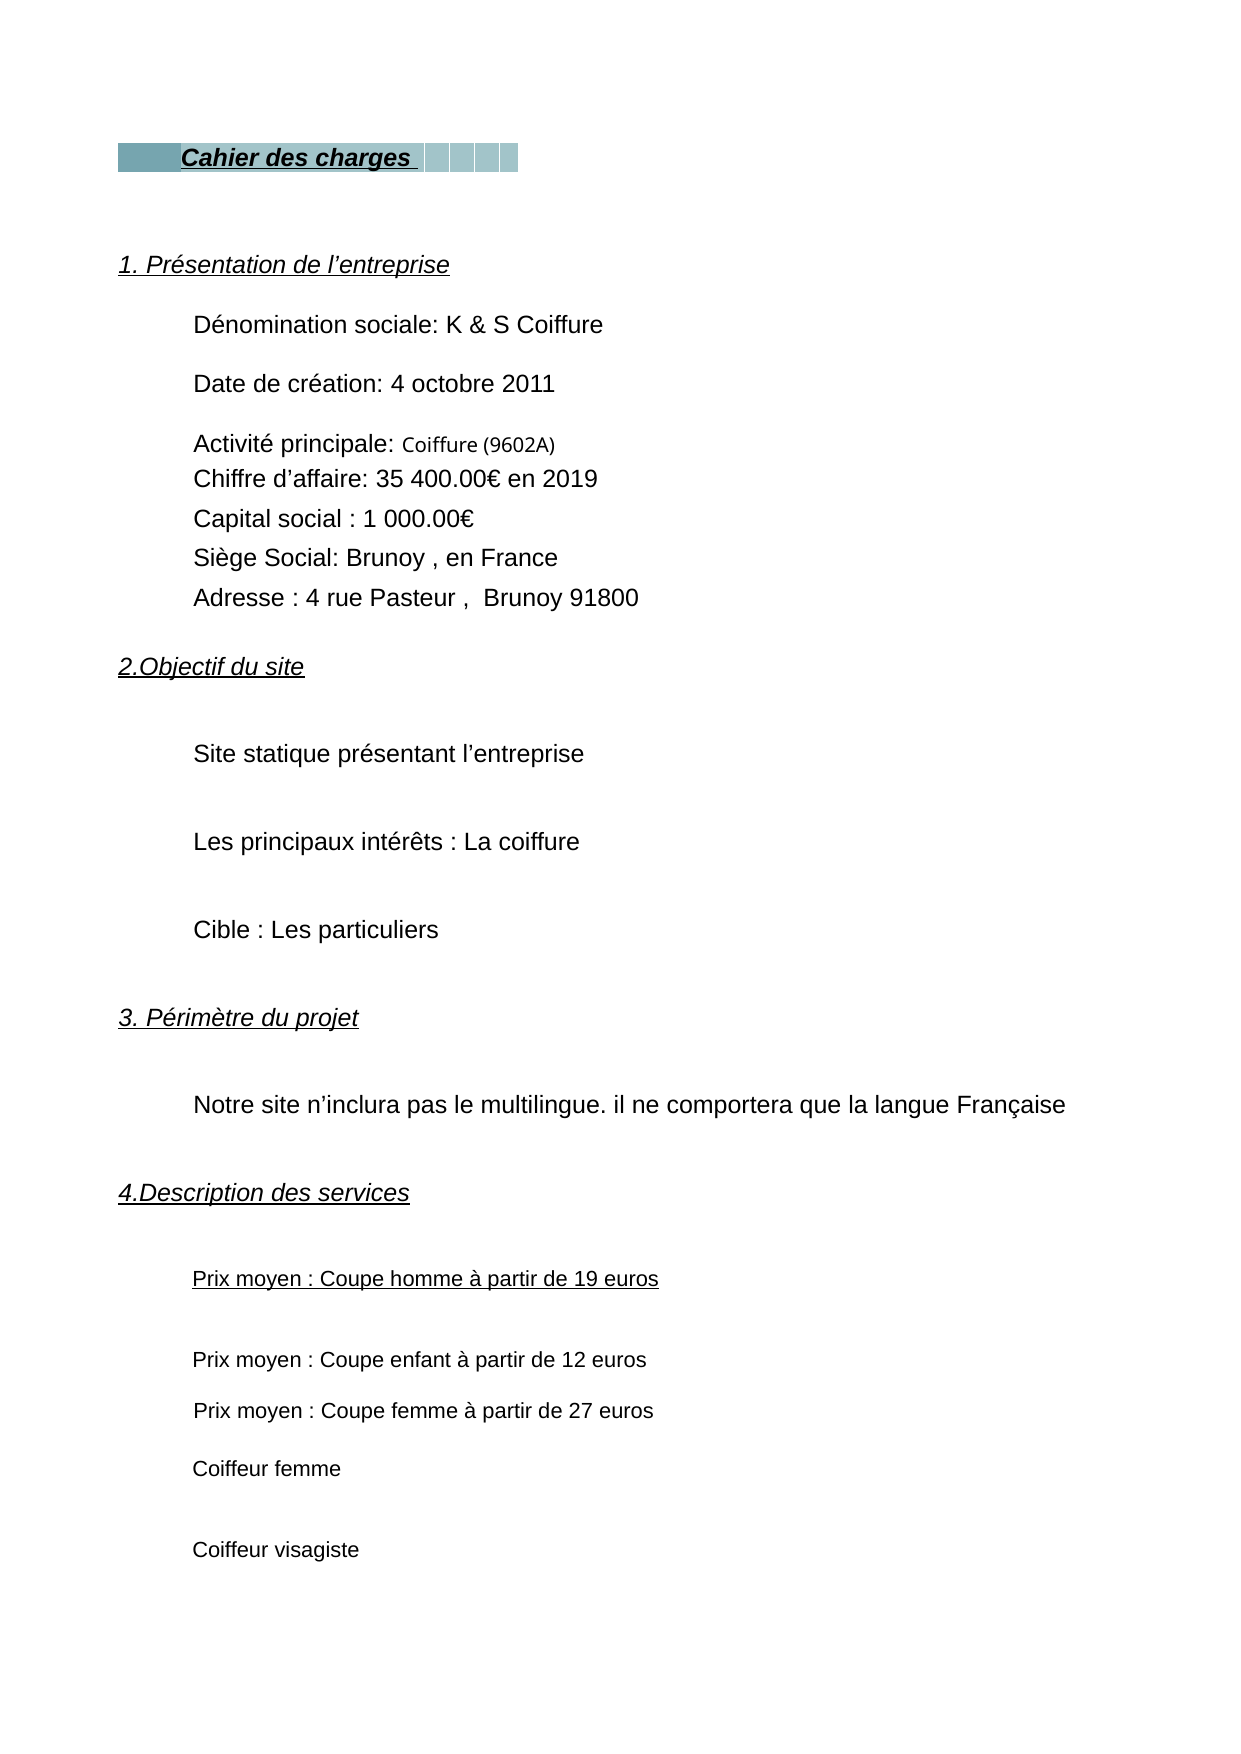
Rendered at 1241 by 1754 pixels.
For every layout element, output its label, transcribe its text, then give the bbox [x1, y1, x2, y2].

text 3. Périmètre du projet [118, 1003, 1122, 1031]
text Dénomination sociale: K & S Coiffure [193, 310, 1122, 338]
text 4.Description des services [118, 1178, 1122, 1207]
text Siège Social: Brunoy , en France [193, 543, 1122, 572]
text 1. Présentation de l’entreprise [118, 250, 1122, 279]
text Site statique présentant l’entreprise [193, 739, 1122, 768]
list Prix moyen : Coupe femme à partir de 27 euros [118, 1398, 1122, 1423]
text Coiffeur visagiste [118, 1537, 1122, 1562]
text Prix moyen : Coupe homme à partir de 19 euros [118, 1266, 1122, 1291]
text Prix moyen : Coupe enfant à partir de 12 euros [118, 1347, 1122, 1372]
text Cahier des charges [118, 143, 1122, 172]
text Adresse : 4 rue Pasteur , Brunoy 91800 [193, 583, 1122, 611]
text Cible : Les particuliers [193, 915, 1122, 944]
text Notre site n’inclura pas le multilingue. il ne comportera que la langue Française [118, 1091, 1122, 1119]
text Capital social : 1 000.00€ [193, 503, 1122, 532]
text Chiffre d’affaire: 35 400.00€ en 2019 [193, 464, 1122, 493]
text Activité principale: Coiffure (9602A) [193, 429, 1122, 458]
text 2.Objectif du site [118, 651, 1122, 680]
text Coiffeur femme [118, 1456, 1122, 1481]
text Les principaux intérêts : La coiffure [193, 827, 1122, 856]
text Date de création: 4 octobre 2011 [193, 369, 1122, 398]
